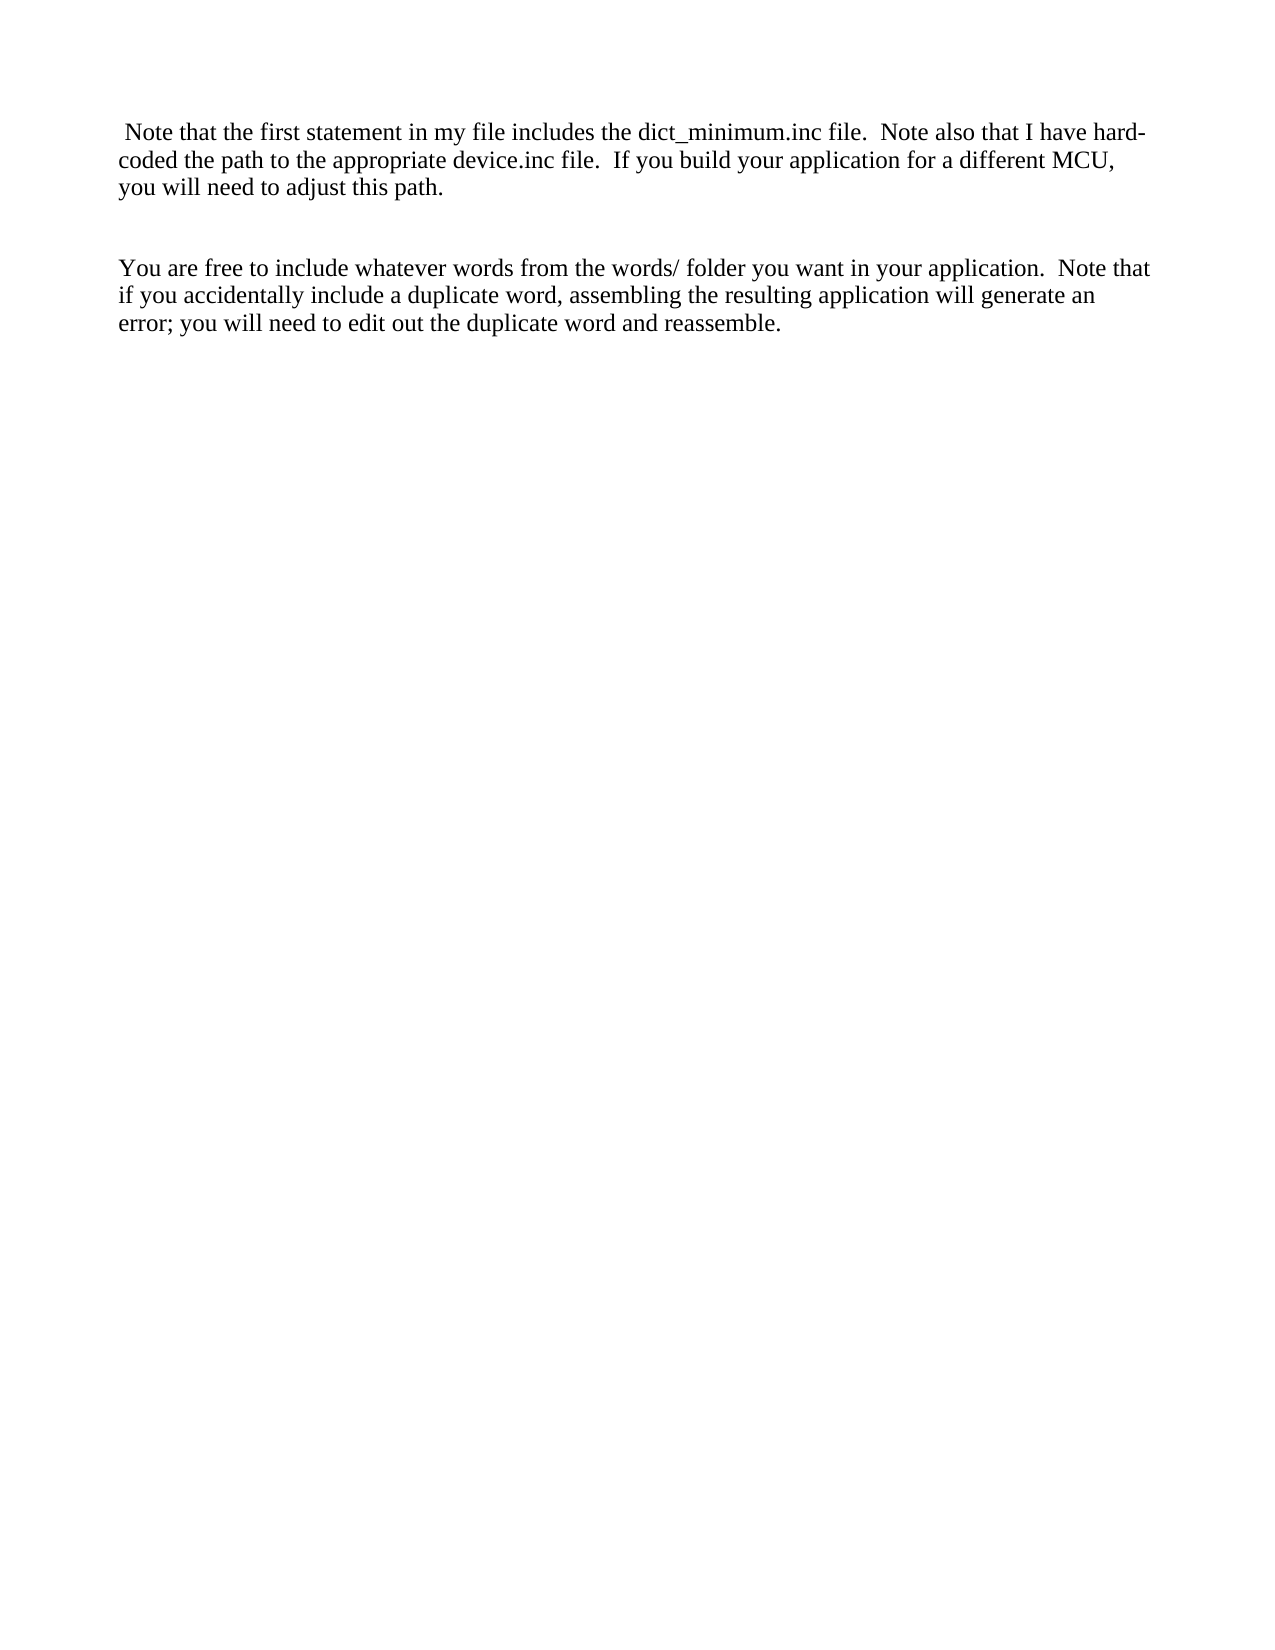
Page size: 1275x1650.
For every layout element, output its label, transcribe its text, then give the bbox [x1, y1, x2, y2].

text You are free to include whatever words from the words/ folder you want in your application. Note that if you accidentally include a duplicate word, assembling the resulting application will generate an error; you will need to edit out the duplicate word and reassemble. [118, 254, 1157, 337]
text Note that the first statement in my file includes the dict_minimum.inc file. Note also that I have hard-coded the path to the appropriate device.inc file. If you build your application for a different MCU, you will need to adjust this path. [118, 118, 1157, 201]
